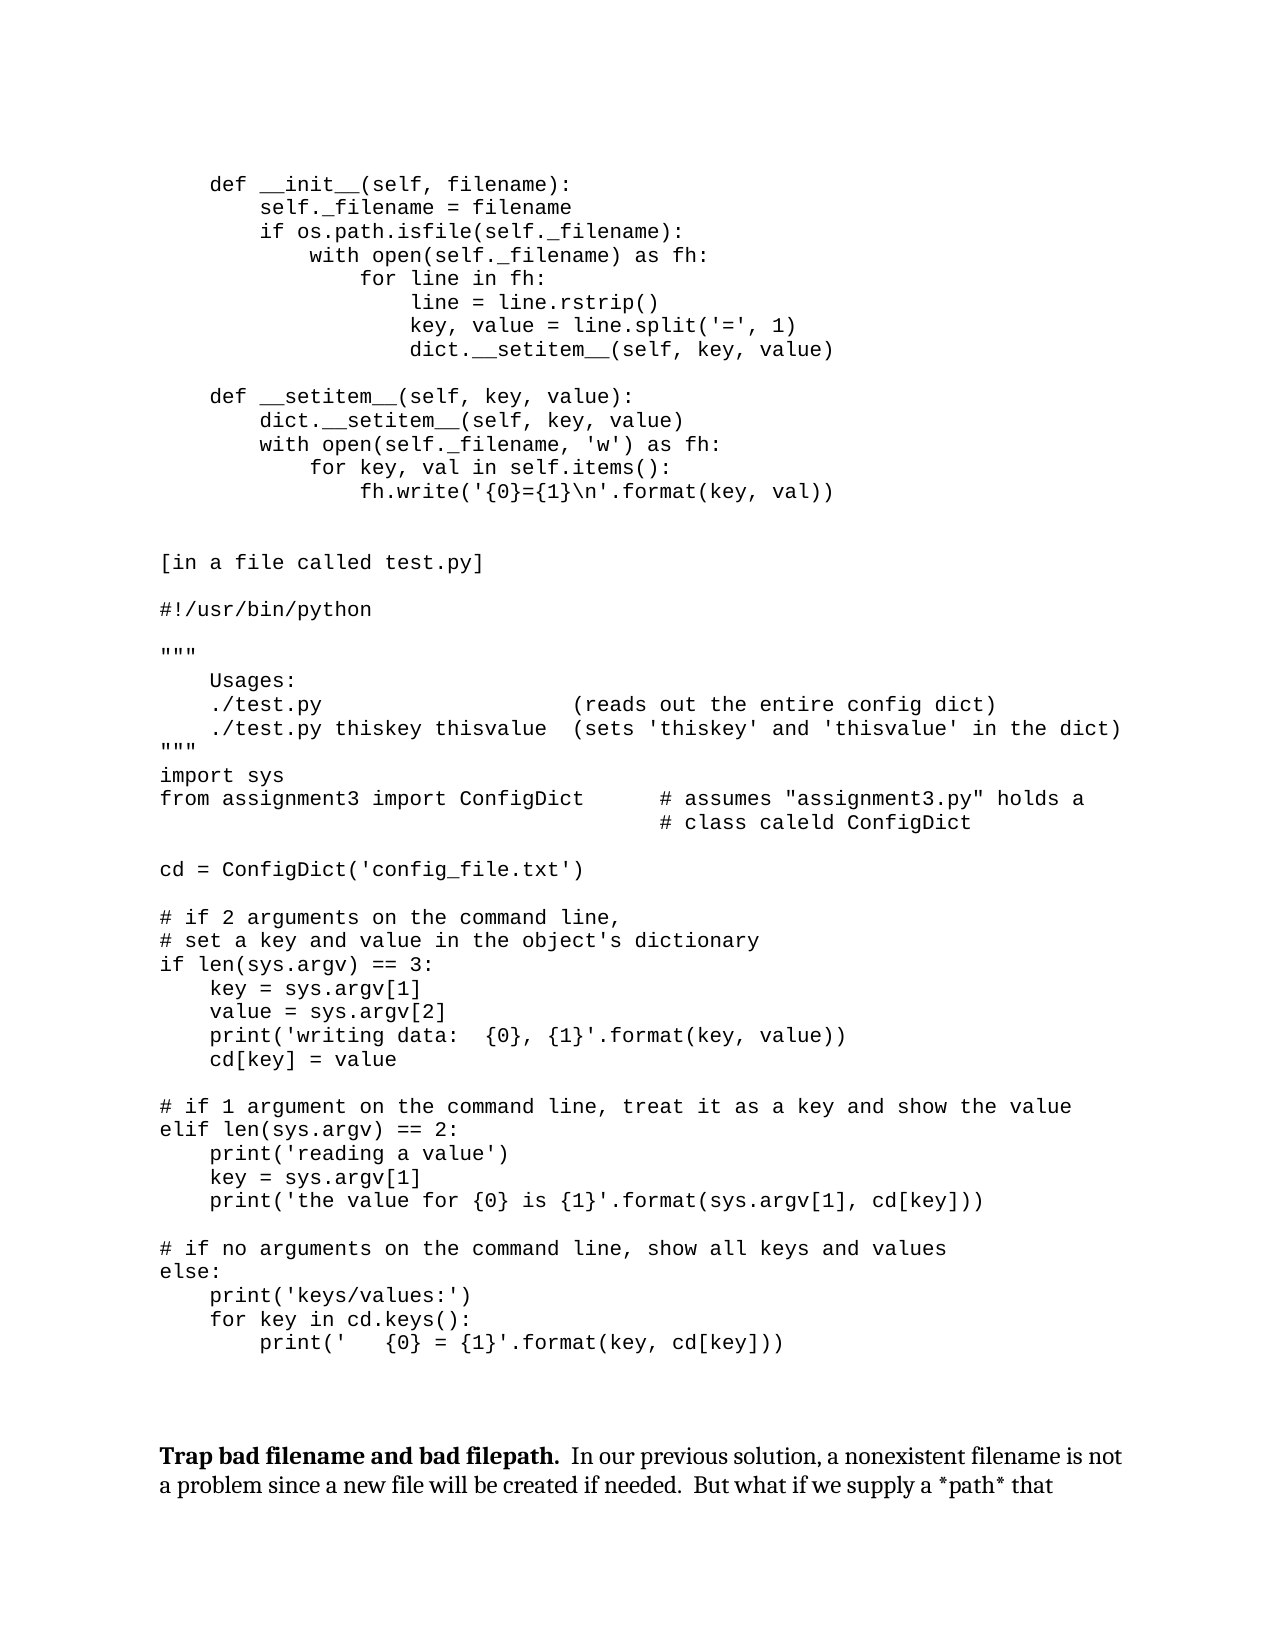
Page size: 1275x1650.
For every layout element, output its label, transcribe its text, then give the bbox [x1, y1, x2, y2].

text #!/usr/bin/python [159, 599, 1125, 623]
text Trap bad filename and bad filepath. In our previous solution, a nonexistent filename is not a problem since a new file will be created if needed. But what if we supply a *path* that [159, 1442, 1125, 1500]
text value = sys.argv[2] [159, 1001, 1125, 1025]
text key = sys.argv[1] [159, 1167, 1125, 1190]
text """ [159, 647, 1125, 670]
text elif len(sys.argv) == 2: [159, 1119, 1125, 1143]
text key, value = line.split('=', 1) [159, 316, 1125, 339]
text # if 1 argument on the command line, treat it as a key and show the value [159, 1096, 1125, 1119]
text from assignment3 import ConfigDict # assumes "assignment3.py" holds a [159, 788, 1125, 812]
text for key in cd.keys(): [159, 1309, 1125, 1332]
text for line in fh: [159, 268, 1125, 292]
text # if no arguments on the command line, show all keys and values [159, 1238, 1125, 1261]
text # if 2 arguments on the command line, [159, 907, 1125, 930]
text print('writing data: {0}, {1}'.format(key, value)) [159, 1025, 1125, 1048]
text self._filename = filename [159, 197, 1125, 221]
text cd = ConfigDict('config_file.txt') [159, 859, 1125, 883]
text print('reading a value') [159, 1143, 1125, 1167]
text ./test.py (reads out the entire config dict) [159, 694, 1125, 717]
text with open(self._filename) as fh: [159, 244, 1125, 268]
text if os.path.isfile(self._filename): [159, 221, 1125, 244]
text import sys [159, 765, 1125, 788]
text dict.__setitem__(self, key, value) [159, 339, 1125, 363]
text for key, val in self.items(): [159, 457, 1125, 481]
text # set a key and value in the object's dictionary [159, 930, 1125, 954]
text with open(self._filename, 'w') as fh: [159, 434, 1125, 457]
text print('keys/values:') [159, 1285, 1125, 1309]
text cd[key] = value [159, 1048, 1125, 1072]
text line = line.rstrip() [159, 292, 1125, 316]
text """ [159, 741, 1125, 765]
text if len(sys.argv) == 3: [159, 954, 1125, 978]
text key = sys.argv[1] [159, 978, 1125, 1001]
text # class caleld ConfigDict [159, 812, 1125, 836]
text dict.__setitem__(self, key, value) [159, 410, 1125, 434]
text fh.write('{0}={1}\n'.format(key, val)) [159, 481, 1125, 505]
text print(' {0} = {1}'.format(key, cd[key])) [159, 1332, 1125, 1356]
text def __setitem__(self, key, value): [159, 386, 1125, 410]
text [in a file called test.py] [159, 552, 1125, 576]
text else: [159, 1261, 1125, 1285]
text print('the value for {0} is {1}'.format(sys.argv[1], cd[key])) [159, 1190, 1125, 1214]
text def __init__(self, filename): [159, 174, 1125, 197]
text Usages: [159, 670, 1125, 694]
text ./test.py thiskey thisvalue (sets 'thiskey' and 'thisvalue' in the dict) [159, 717, 1125, 741]
